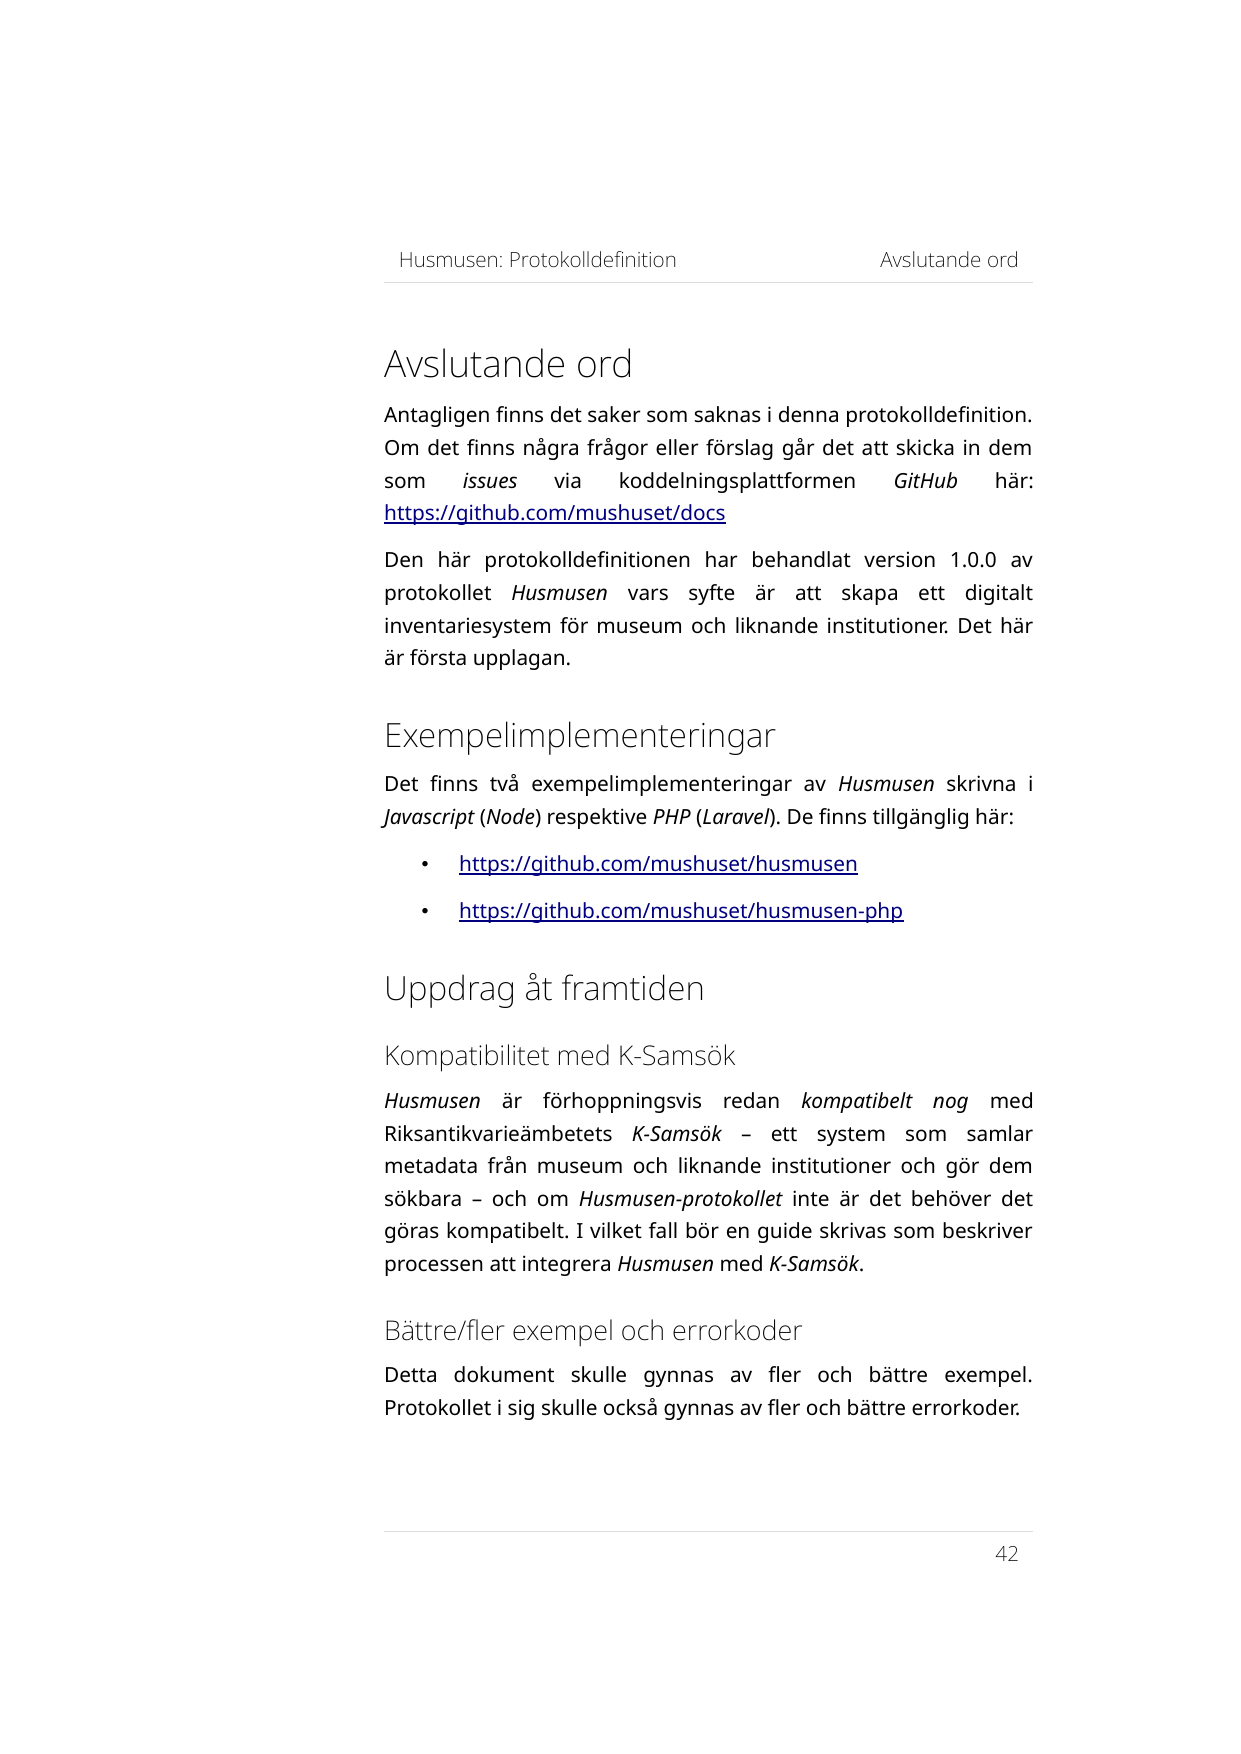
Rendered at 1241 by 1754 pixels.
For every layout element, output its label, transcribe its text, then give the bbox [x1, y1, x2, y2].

text Det finns två exempelimplementeringar av Husmusen skrivna i Javascript (Node) respektive PHP (Laravel). De finns tillgänglig här: [384, 769, 1033, 830]
list https://github.com/mushuset/husmusen [421, 849, 1033, 877]
text Detta dokument skulle gynnas av fler och bättre exempel. Protokollet i sig skulle också gynnas av fler och bättre errorkoder. [384, 1360, 1033, 1421]
subtitle Exempelimplementeringar [384, 711, 1033, 757]
text Den här protokolldefinitionen har behandlat version 1.0.0 av protokollet Husmusen vars syfte är att skapa ett digitalt inventariesystem för museum och liknande institutioner. Det här är första upplagan. [384, 546, 1033, 672]
subtitle Avslutande ord [384, 337, 1033, 388]
text Husmusen är förhoppningsvis redan kompatibelt nog med Riksantikvarieämbetets K-Samsök – ett system som samlar metadata från museum och liknande institutioner och gör dem sökbara – och om Husmusen-protokollet inte är det behöver det göras kompatibelt. I vilket fall bör en guide skrivas som beskriver processen att integrera Husmusen med K-Samsök. [384, 1086, 1033, 1278]
subtitle Kompatibilitet med K-Samsök [384, 1037, 1033, 1074]
subtitle Bättre/fler exempel och errorkoder [384, 1311, 1033, 1348]
subtitle Uppdrag åt framtiden [384, 964, 1033, 1010]
text Antagligen finns det saker som saknas i denna protokolldefinition. Om det finns några frågor eller förslag går det att skicka in dem som issues via koddelningsplattformen GitHub här: https://github.com/mushuset/docs [384, 401, 1033, 527]
list https://github.com/mushuset/husmusen-php [421, 896, 1033, 925]
